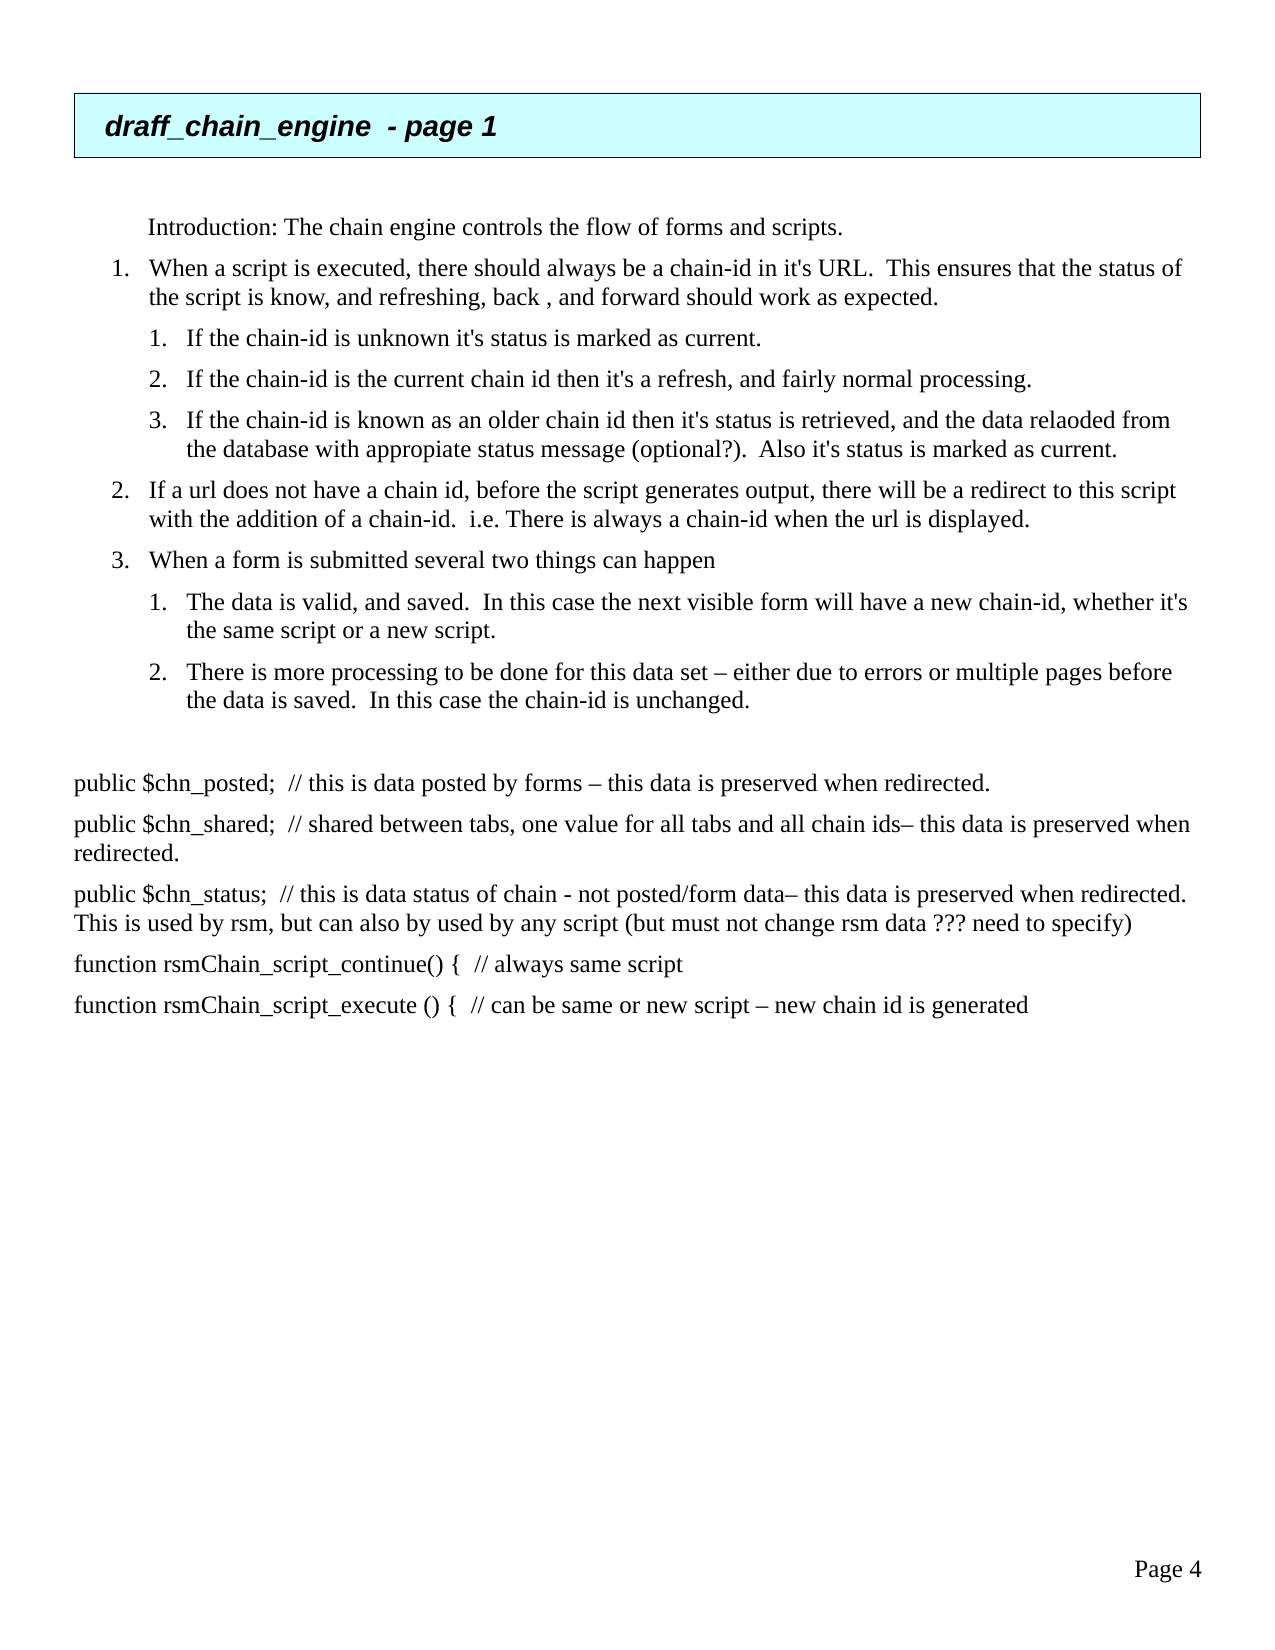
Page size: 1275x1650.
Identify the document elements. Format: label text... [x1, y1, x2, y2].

list There is more processing to be done for this data set – either due to errors or multiple pages before the data is saved. In this case the chain-id is unchanged. [148, 657, 1201, 714]
list If the chain-id is the current chain id then it's a refresh, and fairly normal processing. [148, 364, 1201, 393]
list When a form is submitted several two things can happen [111, 546, 1201, 574]
text function rsmChain_script_execute () { // can be same or new script – new chain id is generated [73, 991, 1201, 1019]
list If the chain-id is known as an older chain id then it's status is retrieved, and the data relaoded from the database with appropiate status message (optional?). Also it's status is marked as current. [148, 406, 1201, 463]
text public $chn_posted; // this is data posted by forms – this data is preserved when redirected. [73, 768, 1201, 797]
list When a script is executed, there should always be a chain-id in it's URL. This ensures that the status of the script is know, and refreshing, back , and forward should work as expected. [111, 253, 1201, 311]
list If the chain-id is unknown it's status is marked as current. [148, 323, 1201, 352]
list The data is valid, and saved. In this case the next visible form will have a new chain-id, whether it's the same script or a new script. [148, 587, 1201, 644]
text public $chn_shared; // shared between tabs, one value for all tabs and all chain ids– this data is preserved when redirected. [73, 809, 1201, 867]
text Introduction: The chain engine controls the flow of forms and scripts. [147, 212, 1201, 241]
title draff_chain_engine - page 1 [75, 94, 1200, 157]
list If a url does not have a chain id, before the script generates output, there will be a redirect to this script with the addition of a chain-id. i.e. There is always a chain-id when the url is displayed. [111, 476, 1201, 533]
text public $chn_status; // this is data status of chain - not posted/form data– this data is preserved when redirected. This is used by rsm, but can also by used by any script (but must not change rsm data ??? need to specify) [73, 879, 1201, 937]
text function rsmChain_script_continue() { // always same script [73, 949, 1201, 978]
